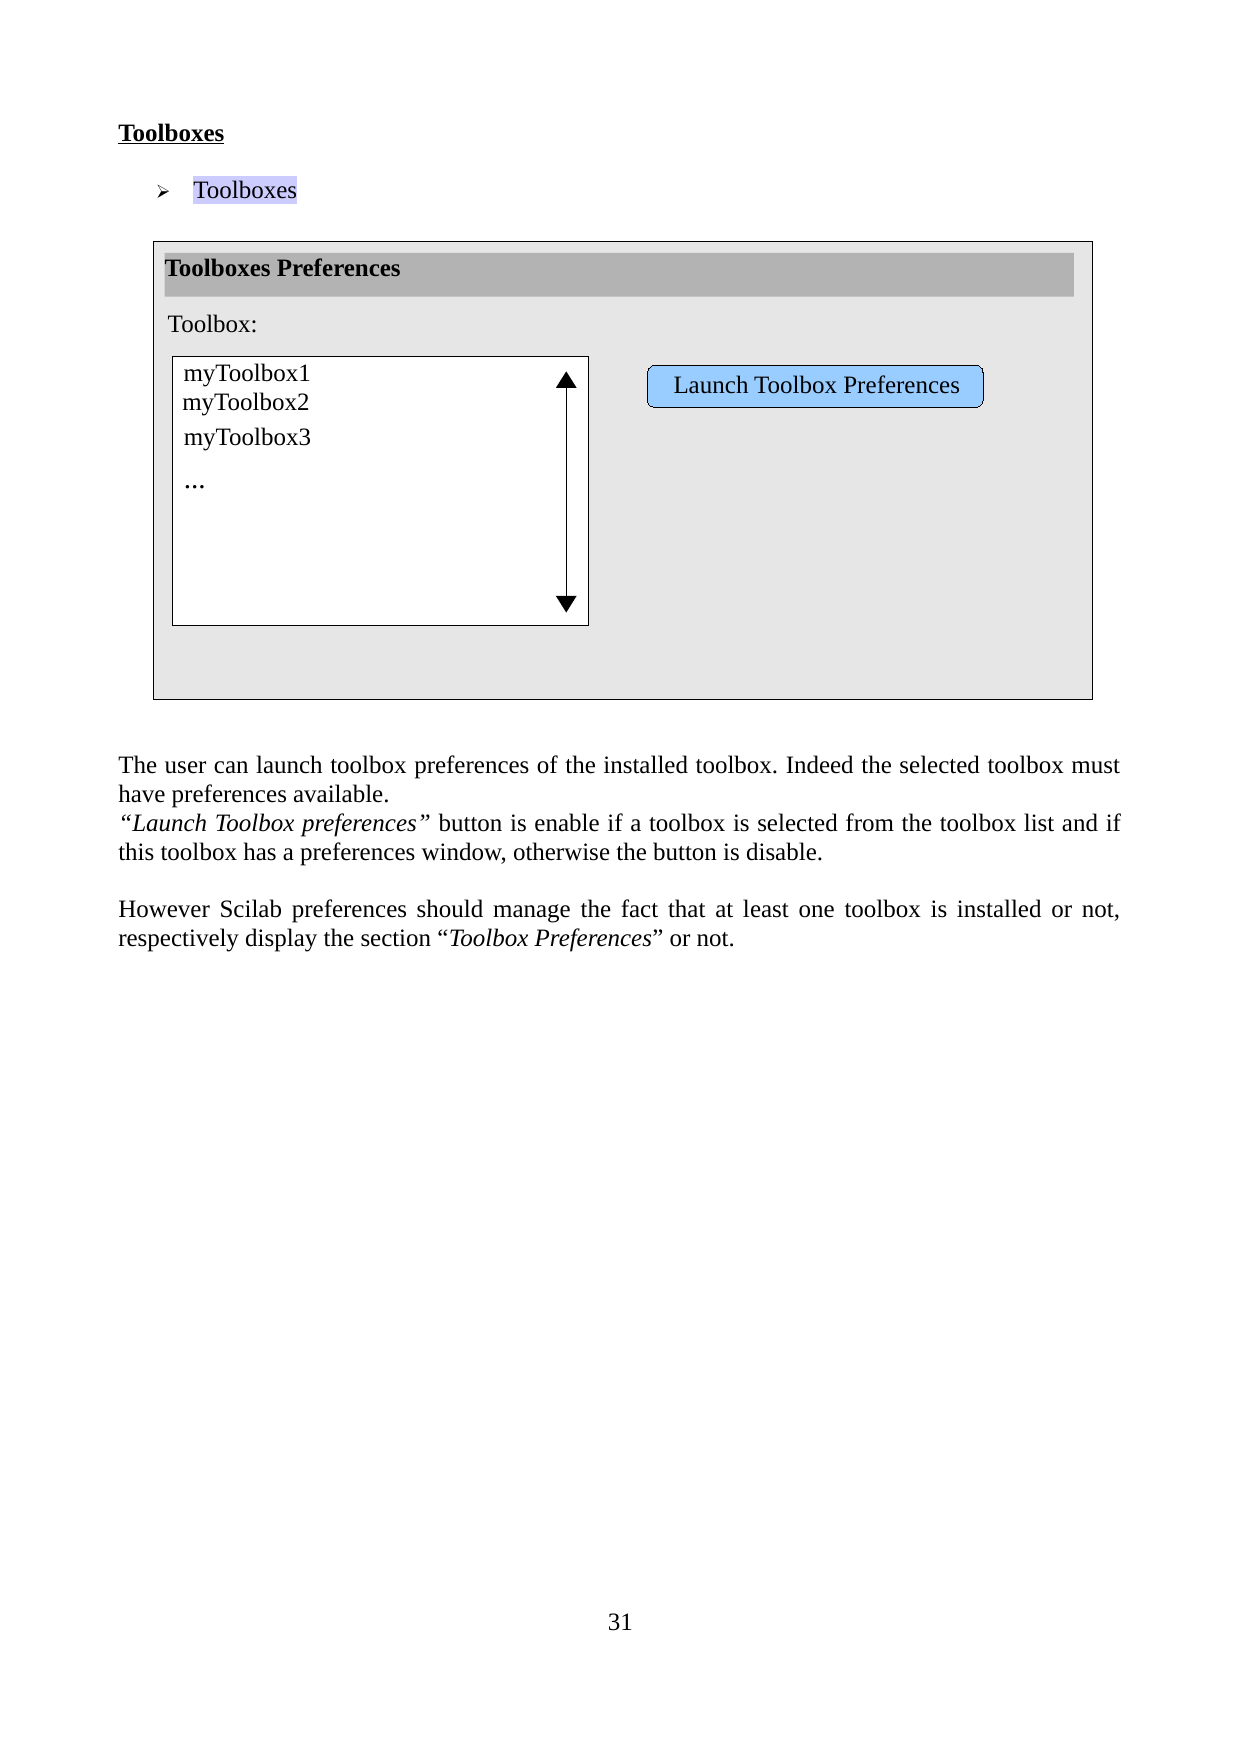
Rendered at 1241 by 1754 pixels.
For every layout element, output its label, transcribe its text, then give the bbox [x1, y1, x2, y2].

list Toolboxes [156, 176, 1122, 204]
text “Launch Toolbox preferences” button is enable if a toolbox is selected from the toolbox list and if this toolbox has a preferences window, otherwise the button is disable. [118, 808, 1122, 866]
text However Scilab preferences should manage the fact that at least one toolbox is installed or not, respectively display the section “Toolbox Preferences” or not. [118, 894, 1122, 952]
text Toolboxes [118, 118, 1122, 147]
text The user can launch toolbox preferences of the installed toolbox. Indeed the selected toolbox must have preferences available. [118, 751, 1122, 808]
